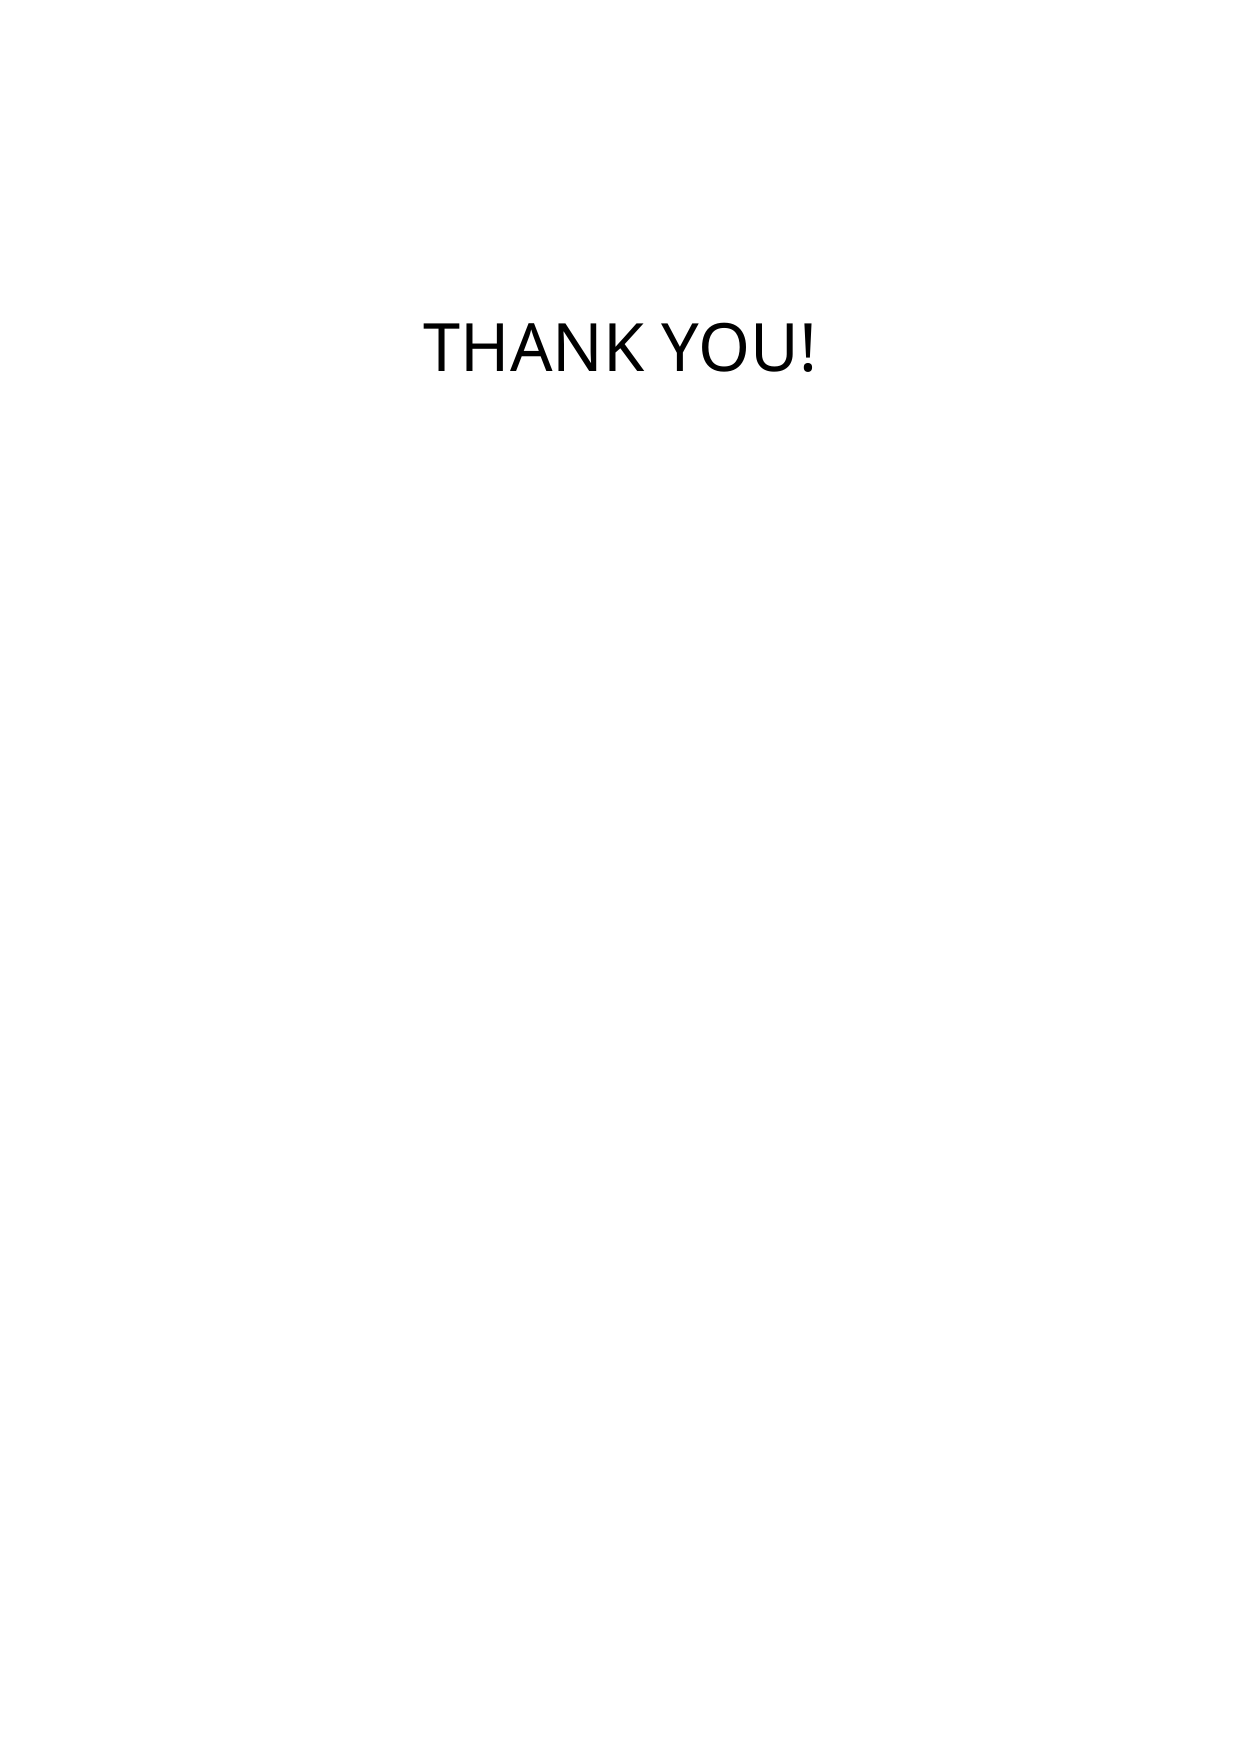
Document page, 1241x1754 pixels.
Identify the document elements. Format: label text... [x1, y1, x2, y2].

text THANK YOU! [118, 300, 1122, 391]
